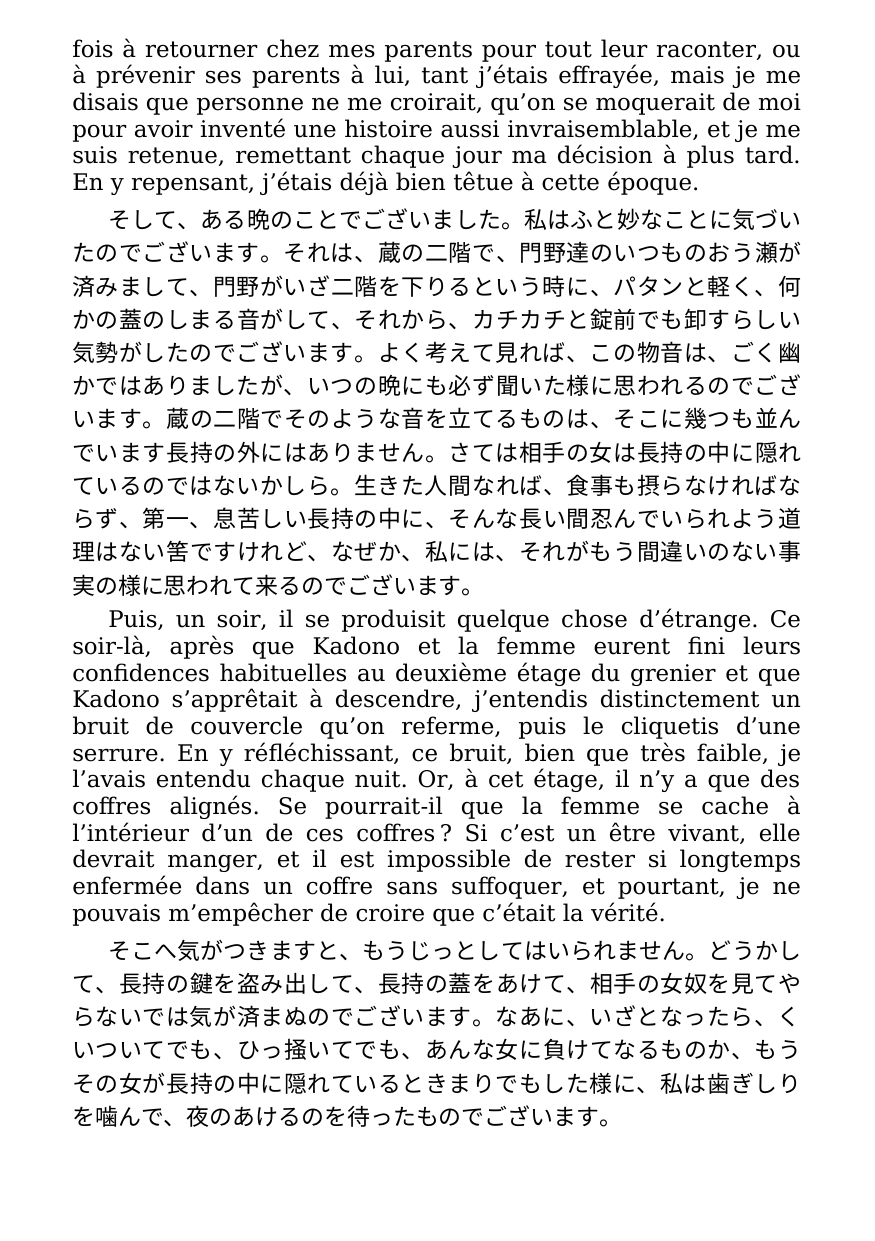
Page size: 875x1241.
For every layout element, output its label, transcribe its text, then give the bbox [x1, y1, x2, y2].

text そして、ある晩のことでございました。私はふと妙なことに気づいたのでございます。それは、蔵の二階で、門野達のいつものおう瀬が済みまして、門野がいざ二階を下りるという時に、パタンと軽く、何かの蓋のしまる音がして、それから、カチカチと錠前でも卸すらしい気勢がしたのでございます。よく考えて見れば、この物音は、ごく幽かではありましたが、いつの晩にも必ず聞いた様に思われるのでございます。蔵の二階でそのような音を立てるものは、そこに幾つも並んでいます長持の外にはありません。さては相手の女は長持の中に隠れているのではないかしら。生きた人間なれば、食事も摂らなければならず、第一、息苦しい長持の中に、そんな長い間忍んでいられよう道理はない筈ですけれど、なぜか、私には、それがもう間違いのない事実の様に思われて来るのでございます。 [72, 202, 802, 601]
text fois à retourner chez mes parents pour tout leur raconter, ou à prévenir ses parents à lui, tant j’étais effrayée, mais je me disais que personne ne me croirait, qu’on se moquerait de moi pour avoir inventé une histoire aussi invraisemblable, et je me suis retenue, remettant chaque jour ma décision à plus tard. En y repensant, j’étais déjà bien têtue à cette époque. [72, 36, 802, 196]
text Puis, un soir, il se produisit quelque chose d’étrange. Ce soir-là, après que Kadono et la femme eurent fini leurs confidences habituelles au deuxième étage du grenier et que Kadono s’apprêtait à descendre, j’entendis distinctement un bruit de couvercle qu’on referme, puis le cliquetis d’une serrure. En y réfléchissant, ce bruit, bien que très faible, je l’avais entendu chaque nuit. Or, à cet étage, il n’y a que des coffres alignés. Se pourrait-il que la femme se cache à l’intérieur d’un de ces coffres ? Si c’est un être vivant, elle devrait manger, et il est impossible de rester si longtemps enfermée dans un coffre sans suffoquer, et pourtant, je ne pouvais m’empêcher de croire que c’était la vérité. [72, 607, 802, 927]
text そこへ気がつきますと、もうじっとしてはいられません。どうかして、長持の鍵を盗み出して、長持の蓋をあけて、相手の女奴を見てやらないでは気が済まぬのでございます。なあに、いざとなったら、くいついてでも、ひっ掻いてでも、あんな女に負けてなるものか、もうその女が長持の中に隠れているときまりでもした様に、私は歯ぎしりを噛んで、夜のあけるのを待ったものでございます。 [72, 933, 802, 1132]
